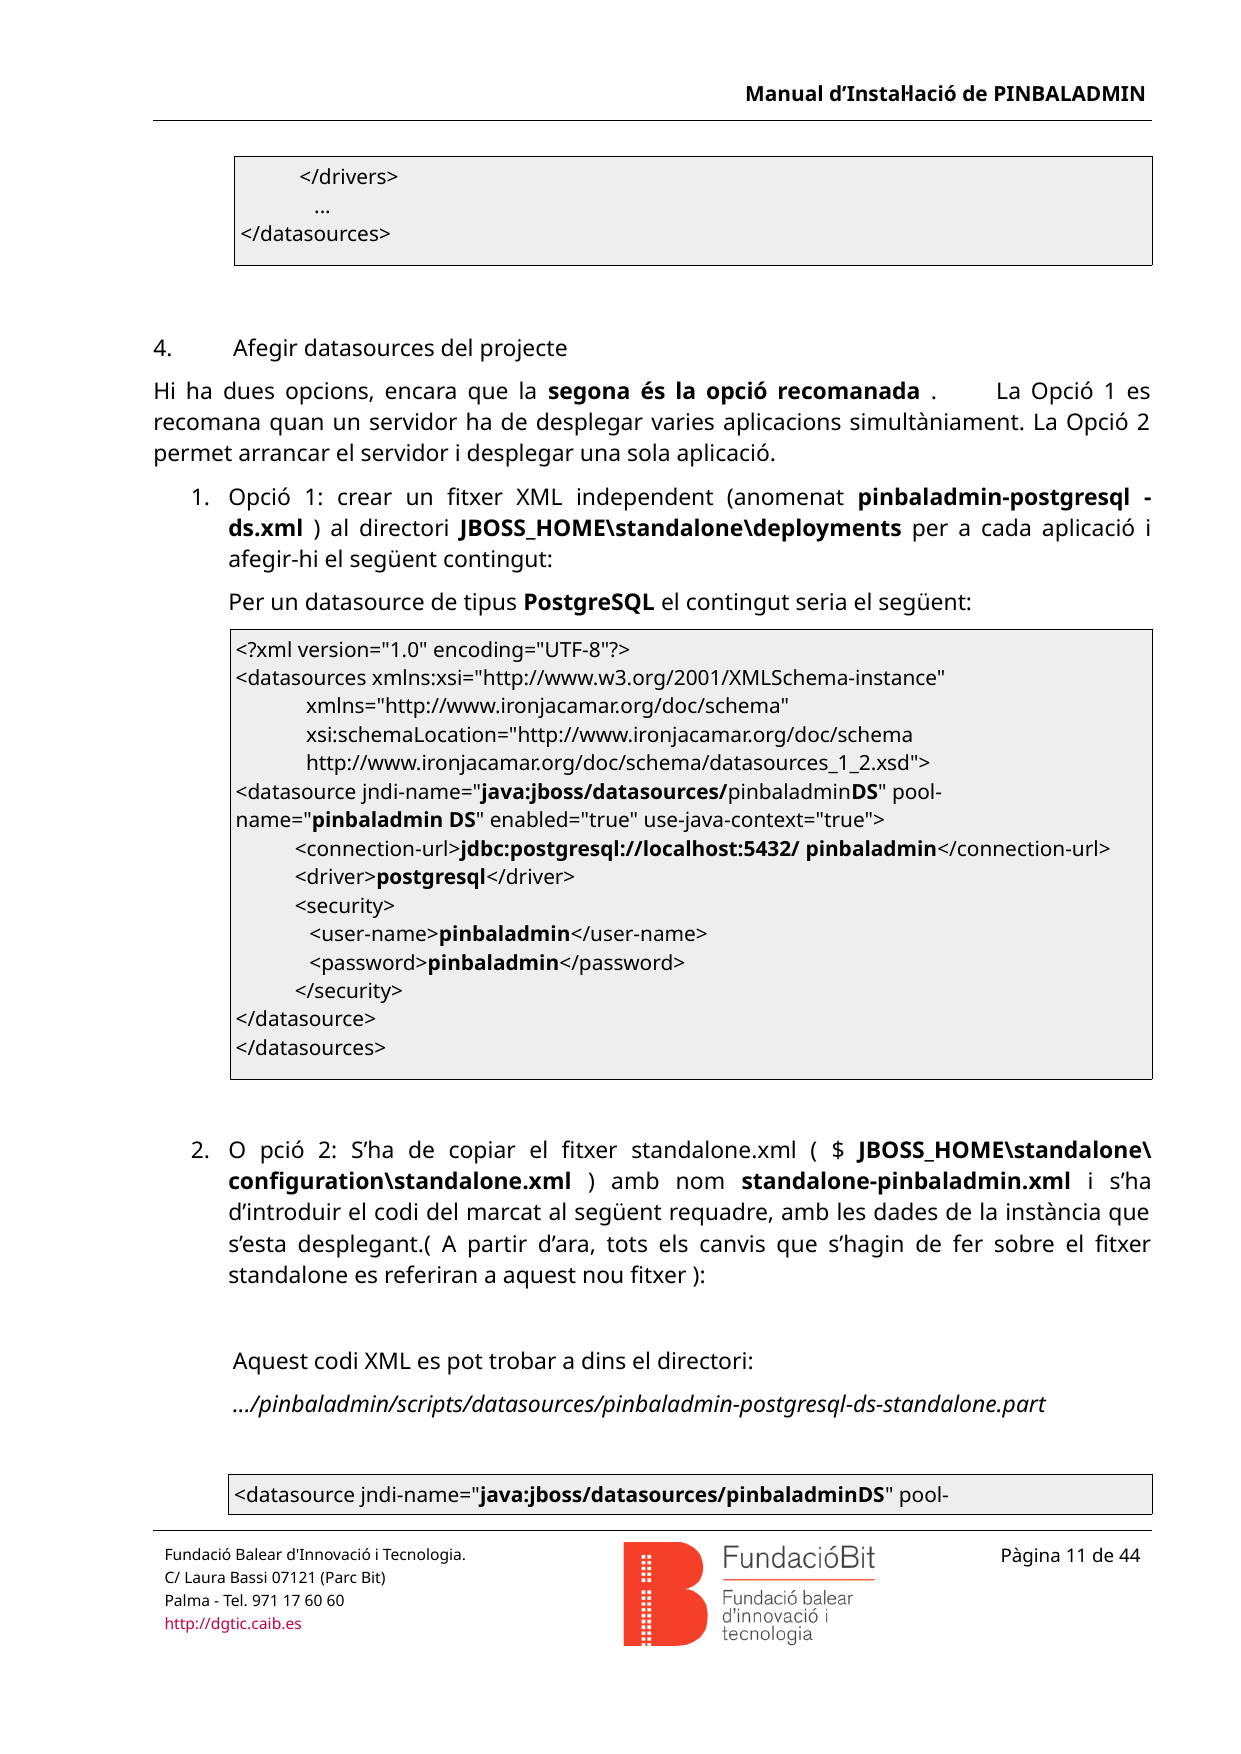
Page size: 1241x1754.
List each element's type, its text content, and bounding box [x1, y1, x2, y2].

text Aquest codi XML es pot trobar a dins el directori: [153, 1345, 1152, 1376]
list Opció 1: crear un fitxer XML independent (anomenat pinbaladmin-postgresql -ds.xml ) al directori JBOSS_HOME\standalone\deployments per a cada aplicació i afegir-hi el següent contingut: [191, 480, 1152, 574]
text 4. Afegir datasources del projecte [153, 332, 1152, 363]
table_header </drivers> ... </datasources> [235, 157, 1152, 265]
text .../pinbaladmin/scripts/datasources/pinbaladmin-postgresql-ds-standalone.part [153, 1388, 1152, 1419]
text Hi ha dues opcions, encara que la segona és la opció recomanada . La Opció 1 es recomana quan un servidor ha de desplegar varies aplicacions simultàniament. La Opció 2 permet arrancar el servidor i desplegar una sola aplicació. [153, 375, 1152, 469]
table_header <?xml version="1.0" encoding="UTF-8"?> <datasources xmlns:xsi="http://www.w3.org/2001/XMLSchema-instance" xmlns="http://www.ironjacamar.org/doc/schema" xsi:schemaLocation="http://www.ironjacamar.org/doc/schema http://www.ironjacamar.org/doc/schema/datasources_1_2.xsd"> <datasource jndi-name="java:jboss/datasources/pinbaladminDS" pool-name="pinbaladmin DS" enabled="true" use-java-context="true"> <connection-url>jdbc:postgresql://localhost:5432/ pinbaladmin</connection-url> <driver>postgresql</driver> <security> <user-name>pinbaladmin</user-name> <password>pinbaladmin</password> </security> </datasource> </datasources> [231, 630, 1152, 1079]
picture [623, 1542, 875, 1646]
list O pció 2: S’ha de copiar el fitxer standalone.xml ( $ JBOSS_HOME\standalone\configuration\standalone.xml ) amb nom standalone-pinbaladmin.xml i s’ha d’introduir el codi del marcat al següent requadre, amb les dades de la instància que s’esta desplegant.( A partir d’ara, tots els canvis que s’hagin de fer sobre el fitxer standalone es referiran a aquest nou fitxer ): [191, 1134, 1152, 1290]
table_header <datasource jndi-name="java:jboss/datasources/pinbaladminDS" pool- [229, 1475, 1152, 1514]
list Per un datasource de tipus PostgreSQL el contingut seria el següent: [191, 586, 1152, 617]
